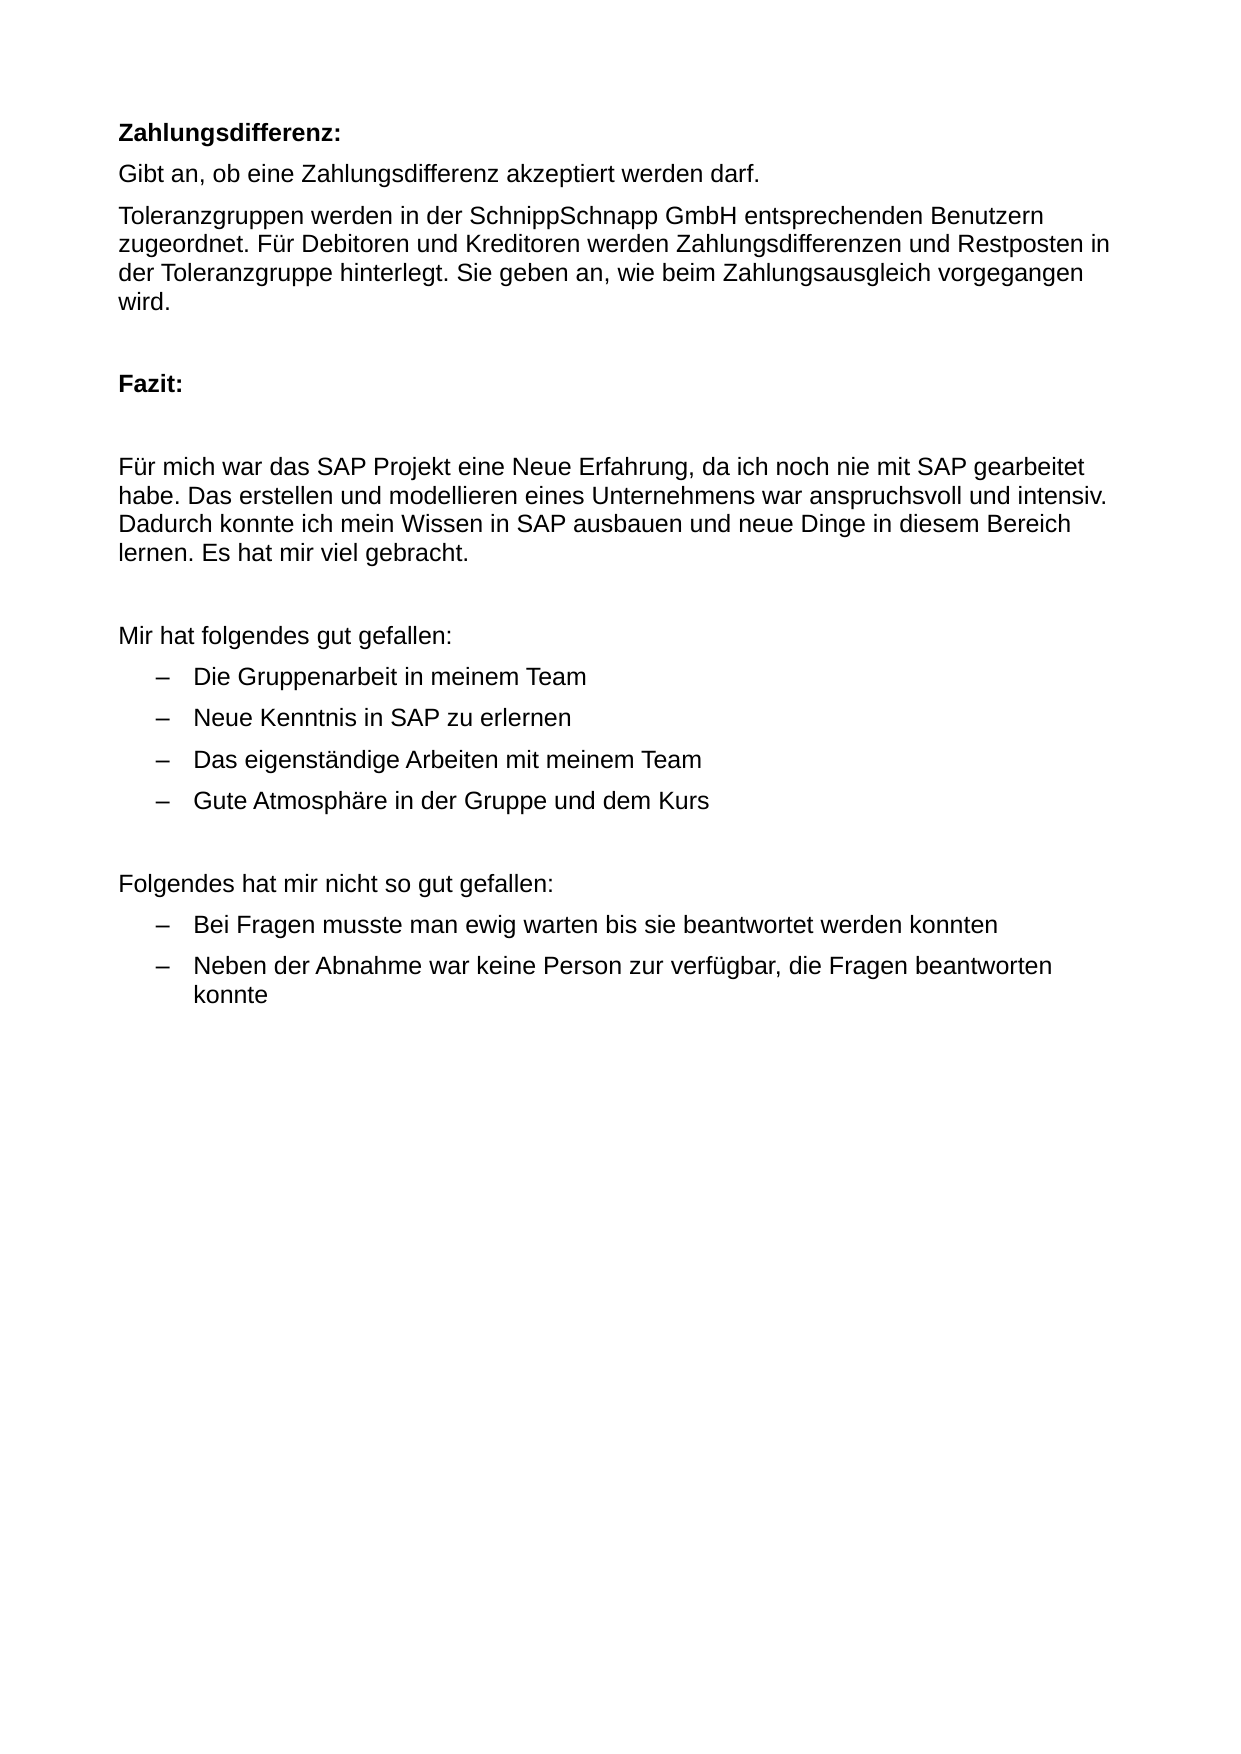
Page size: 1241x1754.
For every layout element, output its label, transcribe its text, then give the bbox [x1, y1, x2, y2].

text Fazit: [118, 369, 1122, 398]
list Bei Fragen musste man ewig warten bis sie beantwortet werden konnten [156, 910, 1122, 939]
text Toleranzgruppen werden in der SchnippSchnapp GmbH entsprechenden Benutzern zugeordnet. Für Debitoren und Kreditoren werden Zahlungsdifferenzen und Restposten in der Toleranzgruppe hinterlegt. Sie geben an, wie beim Zahlungsausgleich vorgegangen wird. [118, 201, 1122, 316]
list Neben der Abnahme war keine Person zur verfügbar, die Fragen beantworten konnte [156, 951, 1122, 1009]
text Gibt an, ob eine Zahlungsdifferenz akzeptiert werden darf. [118, 159, 1122, 188]
text Zahlungsdifferenz: [118, 118, 1122, 147]
list Gute Atmosphäre in der Gruppe und dem Kurs [156, 786, 1122, 815]
text Für mich war das SAP Projekt eine Neue Erfahrung, da ich noch nie mit SAP gearbeitet habe. Das erstellen und modellieren eines Unternehmens war anspruchsvoll und intensiv. Dadurch konnte ich mein Wissen in SAP ausbauen und neue Dinge in diesem Bereich lernen. Es hat mir viel gebracht. [118, 452, 1122, 567]
list Das eigenständige Arbeiten mit meinem Team [156, 744, 1122, 773]
text Folgendes hat mir nicht so gut gefallen: [118, 868, 1122, 897]
list Neue Kenntnis in SAP zu erlernen [156, 703, 1122, 732]
text Mir hat folgendes gut gefallen: [118, 621, 1122, 649]
list Die Gruppenarbeit in meinem Team [156, 662, 1122, 691]
